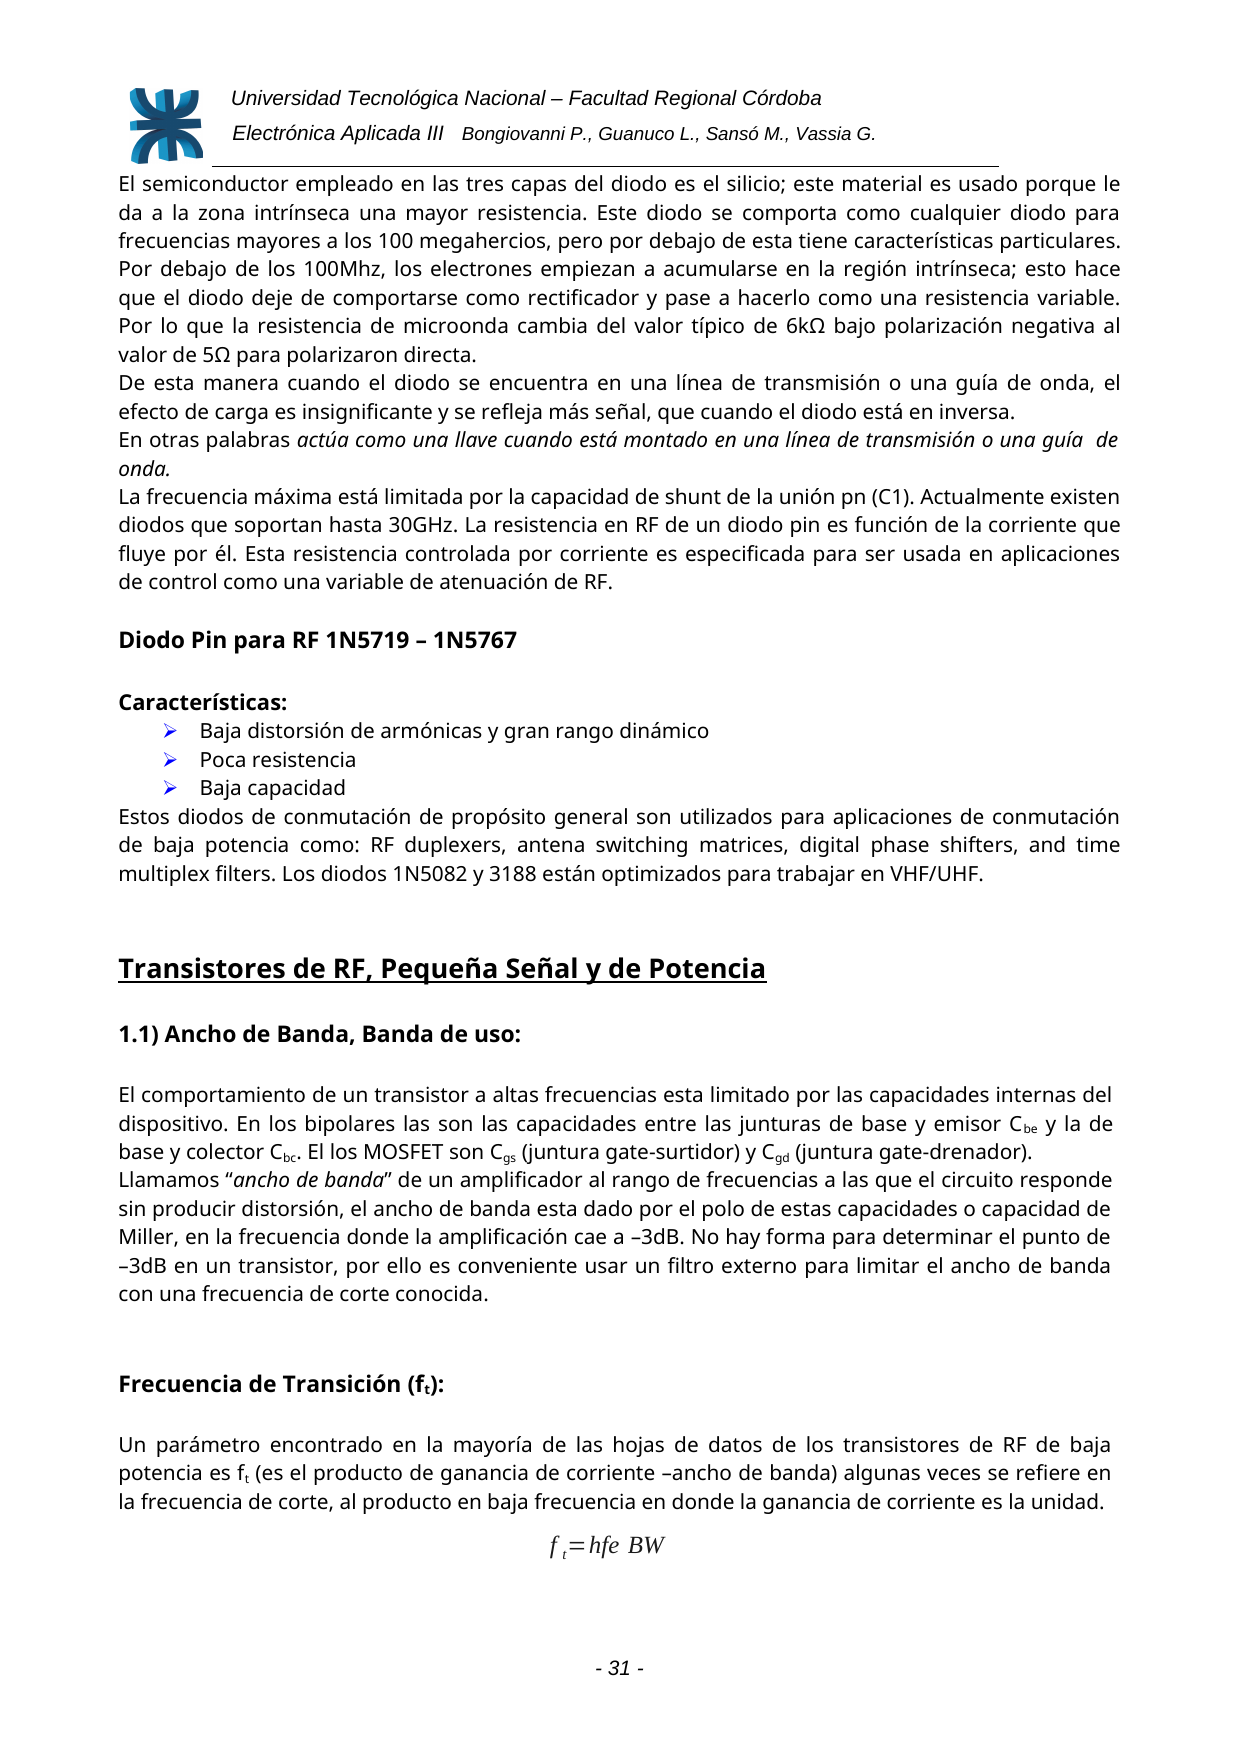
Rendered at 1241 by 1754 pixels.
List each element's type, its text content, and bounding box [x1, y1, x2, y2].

list Baja distorsión de armónicas y gran rango dinámico [162, 717, 1122, 745]
text Características: [118, 687, 1122, 717]
text El semiconductor empleado en las tres capas del diodo es el silicio; este material es usado porque le da a la zona intrínseca una mayor resistencia. Este diodo se comporta como cualquier diodo para frecuencias mayores a los 100 megahercios, pero por debajo de esta tiene características particulares. Por debajo de los 100Mhz, los electrones empiezan a acumularse en la región intrínseca; esto hace que el diodo deje de comportarse como rectificador y pase a hacerlo como una resistencia variable. Por lo que la resistencia de microonda cambia del valor típico de 6kΩ bajo polarización negativa al valor de 5Ω para polarizaron directa. [118, 169, 1122, 368]
text Llamamos “ancho de banda” de un amplificador al rango de frecuencias a las que el circuito responde sin producir distorsión, el ancho de banda esta dado por el polo de estas capacidades o capacidad de Miller, en la frecuencia donde la amplificación cae a –3dB. No hay forma para determinar el punto de –3dB en un transistor, por ello es conveniente usar un filtro externo para limitar el ancho de banda con una frecuencia de corte conocida. [118, 1166, 1113, 1308]
text La frecuencia máxima está limitada por la capacidad de shunt de la unión pn (C1). Actualmente existen diodos que soportan hasta 30GHz. La resistencia en RF de un diodo pin es función de la corriente que fluye por él. Esta resistencia controlada por corriente es especificada para ser usada en aplicaciones de control como una variable de atenuación de RF. [118, 482, 1122, 596]
text Frecuencia de Transición (ft): [118, 1367, 1122, 1399]
text Un parámetro encontrado en la mayoría de las hojas de datos de los transistores de RF de baja potencia es ft (es el producto de ganancia de corriente –ancho de banda) algunas veces se refiere en la frecuencia de corte, al producto en baja frecuencia en donde la ganancia de corriente es la unidad. [118, 1430, 1113, 1515]
text De esta manera cuando el diodo se encuentra en una línea de transmisión o una guía de onda, el efecto de carga es insignificante y se refleja más señal, que cuando el diodo está en inversa. [118, 368, 1122, 425]
list Baja capacidad [162, 773, 1122, 802]
text Estos diodos de conmutación de propósito general son utilizados para aplicaciones de conmutación de baja potencia como: RF duplexers, antena switching matrices, digital phase shifters, and time multiplex filters. Los diodos 1N5082 y 3188 están optimizados para trabajar en VHF/UHF. [118, 802, 1122, 887]
text El comportamiento de un transistor a altas frecuencias esta limitado por las capacidades internas del dispositivo. En los bipolares las son las capacidades entre las junturas de base y emisor Cbe y la de base y colector Cbc. El los MOSFET son Cgs (juntura gate-surtidor) y Cgd (juntura gate-drenador). [118, 1080, 1113, 1166]
list Poca resistencia [162, 745, 1122, 773]
text Diodo Pin para RF 1N5719 – 1N5767 [118, 624, 1122, 656]
text 1.1) Ancho de Banda, Banda de uso: [118, 1018, 1122, 1049]
picture [129, 88, 203, 164]
text En otras palabras actúa como una llave cuando está montado en una línea de transmisión o una guía de onda. [118, 425, 1122, 482]
text Transistores de RF, Pequeña Señal y de Potencia [118, 950, 1122, 987]
